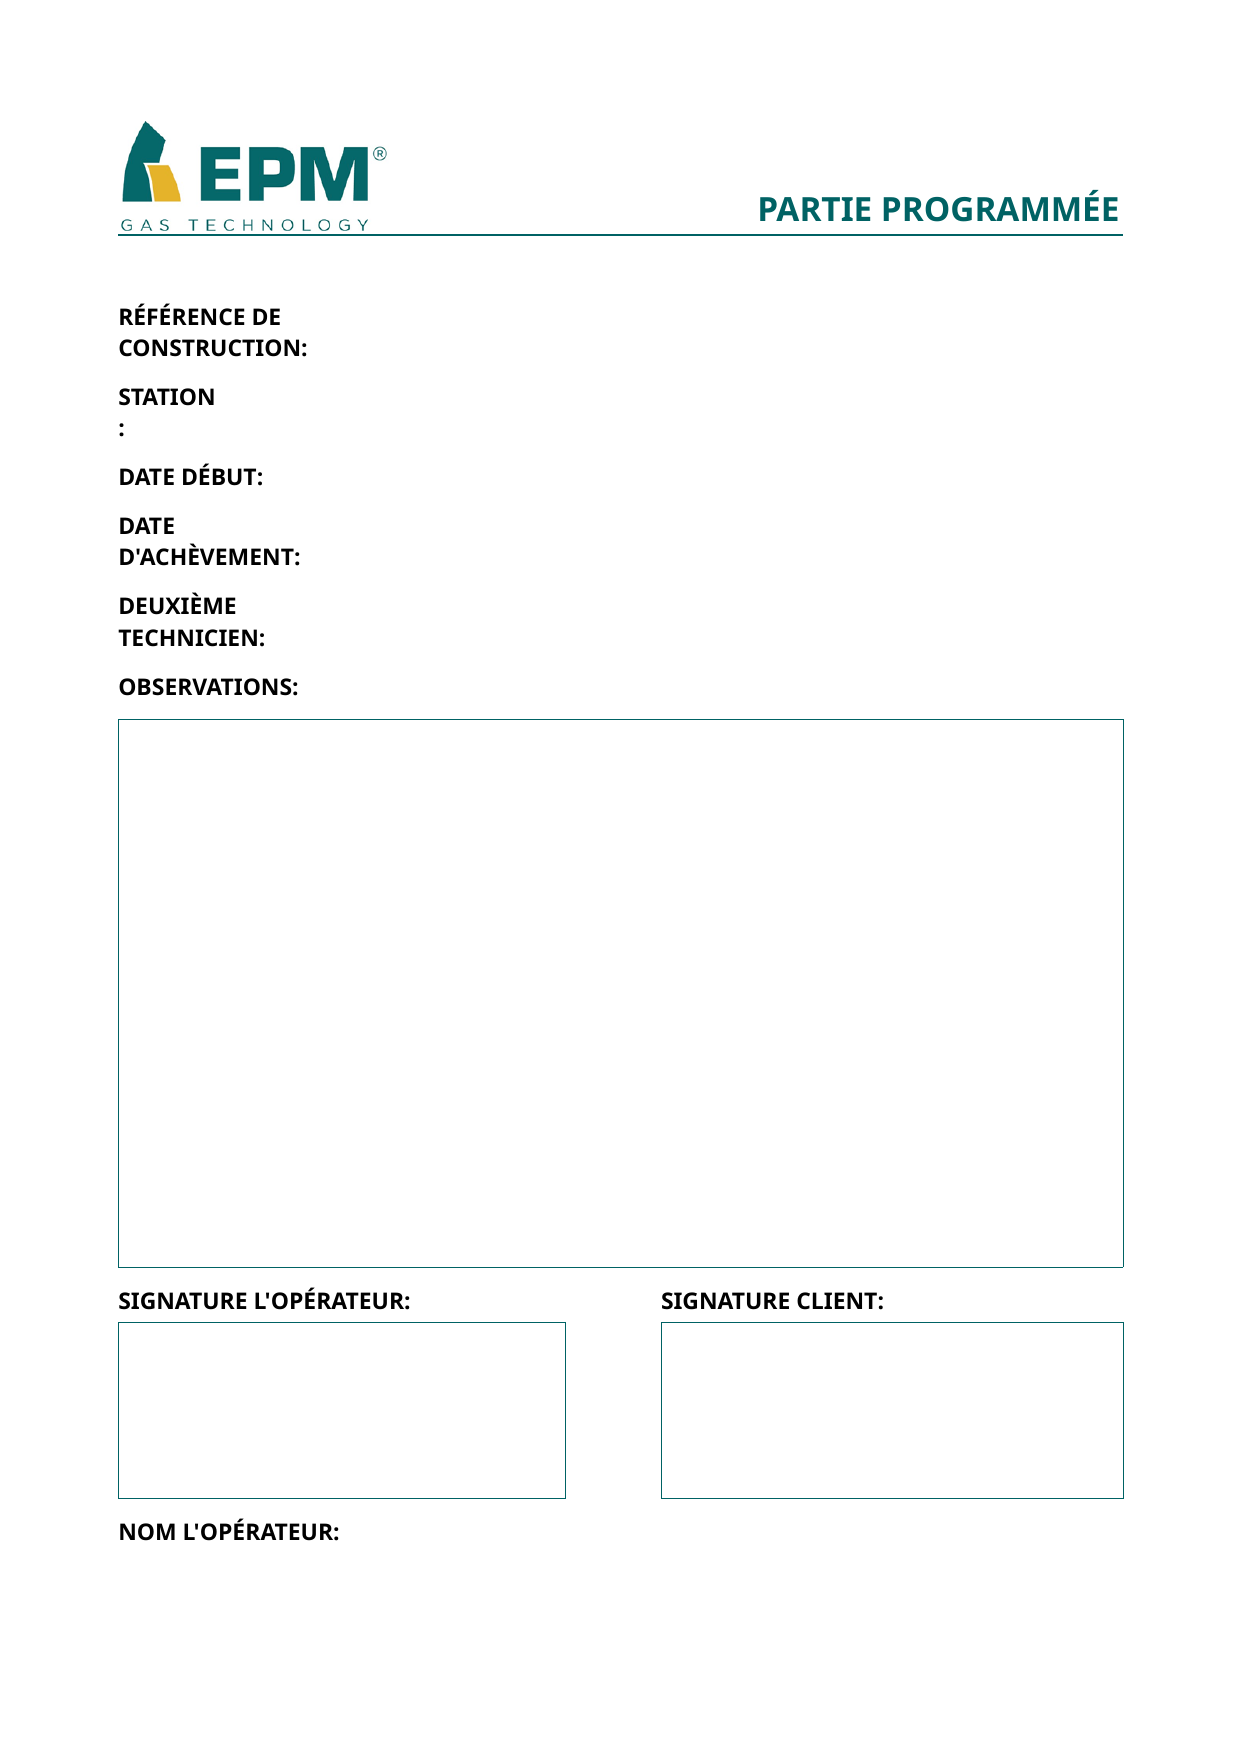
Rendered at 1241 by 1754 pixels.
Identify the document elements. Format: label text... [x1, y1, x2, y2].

table_cell RÉFÉRENCE DE CONSTRUCTION: [118, 301, 472, 363]
table_cell [118, 492, 1123, 510]
table_cell DATE D'ACHÈVEMENT: [118, 510, 360, 572]
table_cell [118, 1499, 1123, 1516]
table_cell [118, 573, 1123, 590]
table_cell DATE DÉBUT: [118, 461, 266, 492]
table_cell [118, 236, 1123, 254]
table_cell [118, 1268, 1123, 1284]
table_cell SIGNATURE L'OPÉRATEUR: [118, 1285, 661, 1316]
table_cell [118, 1316, 1123, 1322]
table_cell [360, 534, 1123, 572]
table_cell DEUXIÈME TECHNICIEN: [118, 590, 372, 653]
table_cell [566, 1322, 661, 1351]
table_cell [119, 720, 1123, 1267]
table_cell [119, 1323, 565, 1498]
table_cell NOM L'OPÉRATEUR: [118, 1516, 343, 1547]
table_cell [373, 614, 1123, 653]
table_cell [118, 254, 1123, 283]
picture [121, 121, 389, 231]
table_cell [118, 283, 1123, 301]
table_cell [343, 1540, 1123, 1547]
table_cell [662, 1323, 1123, 1498]
table_cell SIGNATURE CLIENT: [661, 1285, 1123, 1316]
table_cell [118, 702, 1123, 719]
table_cell OBSERVATIONS: [118, 670, 1123, 702]
table_cell [219, 405, 1123, 443]
table_header [118, 118, 735, 234]
table_cell [566, 1351, 661, 1498]
table_cell STATION: [118, 381, 219, 443]
table_cell [118, 363, 1123, 381]
table_cell [118, 443, 1123, 461]
table_cell [266, 485, 1123, 492]
table_header PARTIE PROGRAMMÉE [735, 118, 1123, 234]
table_cell [118, 653, 1123, 670]
table_cell [472, 324, 1123, 363]
